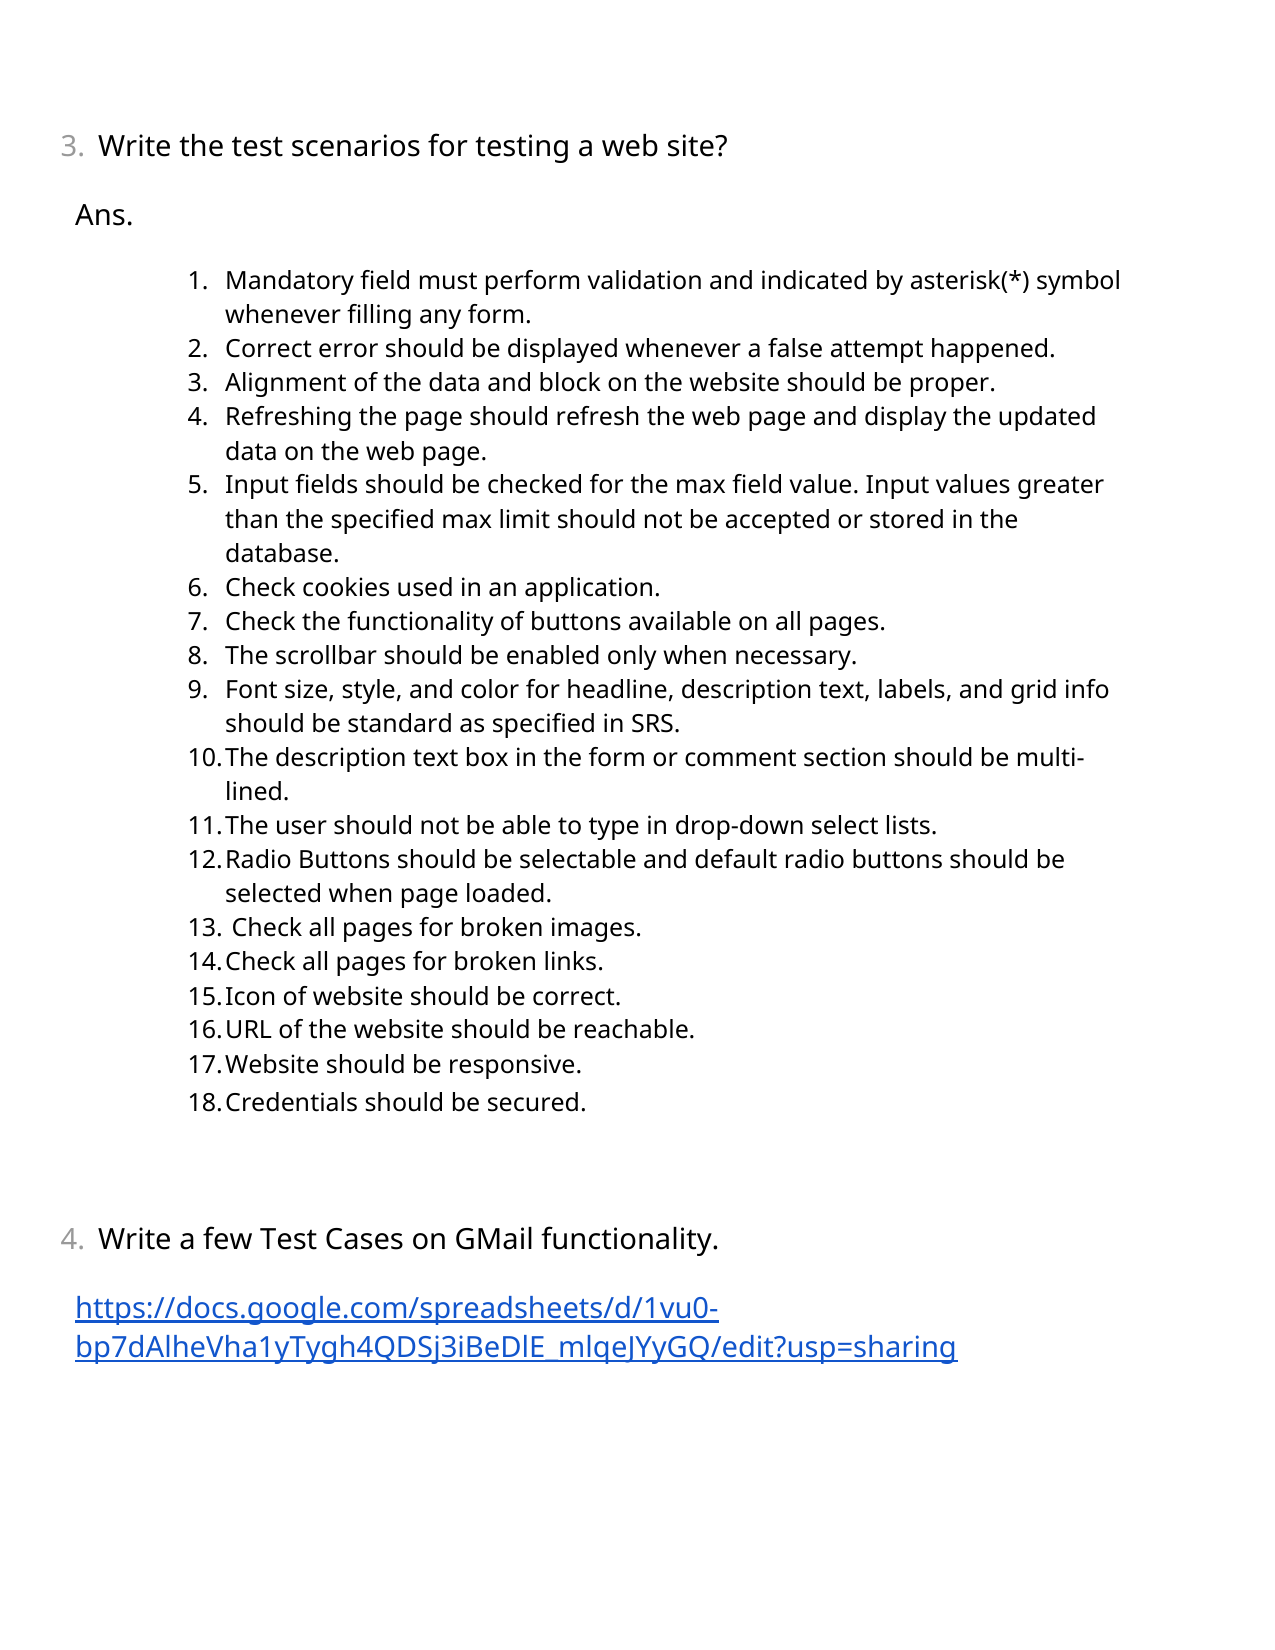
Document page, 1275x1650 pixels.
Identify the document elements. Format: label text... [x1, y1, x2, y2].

list Radio Buttons should be selectable and default radio buttons should be selected when page loaded. [187, 842, 1125, 910]
list Alignment of the data and block on the website should be proper. [187, 365, 1125, 399]
list Check all pages for broken images. [187, 910, 1125, 944]
list Check the functionality of buttons available on all pages. [187, 603, 1125, 637]
list Mandatory field must perform validation and indicated by asterisk(*) symbol whenever filling any form. [187, 263, 1125, 331]
list The description text box in the form or comment section should be multi-lined. [187, 740, 1125, 808]
list The scrollbar should be enabled only when necessary. [187, 637, 1125, 672]
text https://docs.google.com/spreadsheets/d/1vu0-bp7dAlheVha1yTygh4QDSj3iBeDlE_mlqeJYyGQ/edit?usp=sharing [75, 1287, 1125, 1366]
list Correct error should be displayed whenever a false attempt happened. [187, 331, 1125, 365]
list Check cookies used in an application. [187, 569, 1125, 603]
list The user should not be able to type in drop-down select lists. [187, 808, 1125, 842]
list Icon of website should be correct. [187, 978, 1125, 1012]
list Write the test scenarios for testing a web site? [60, 125, 1125, 165]
list URL of the website should be reachable. [187, 1012, 1125, 1046]
list Website should be responsive. [187, 1046, 1125, 1080]
list Refreshing the page should refresh the web page and display the updated data on the web page. [187, 399, 1125, 467]
text Ans. [75, 194, 1125, 234]
list Font size, style, and color for headline, description text, labels, and grid info should be standard as specified in SRS. [187, 672, 1125, 740]
list Check all pages for broken links. [187, 944, 1125, 978]
list Input fields should be checked for the max field value. Input values greater than the specified max limit should not be accepted or stored in the database. [187, 467, 1125, 569]
list Write a few Test Cases on GMail functionality. [60, 1218, 1125, 1258]
list Credentials should be secured. [187, 1080, 1125, 1120]
